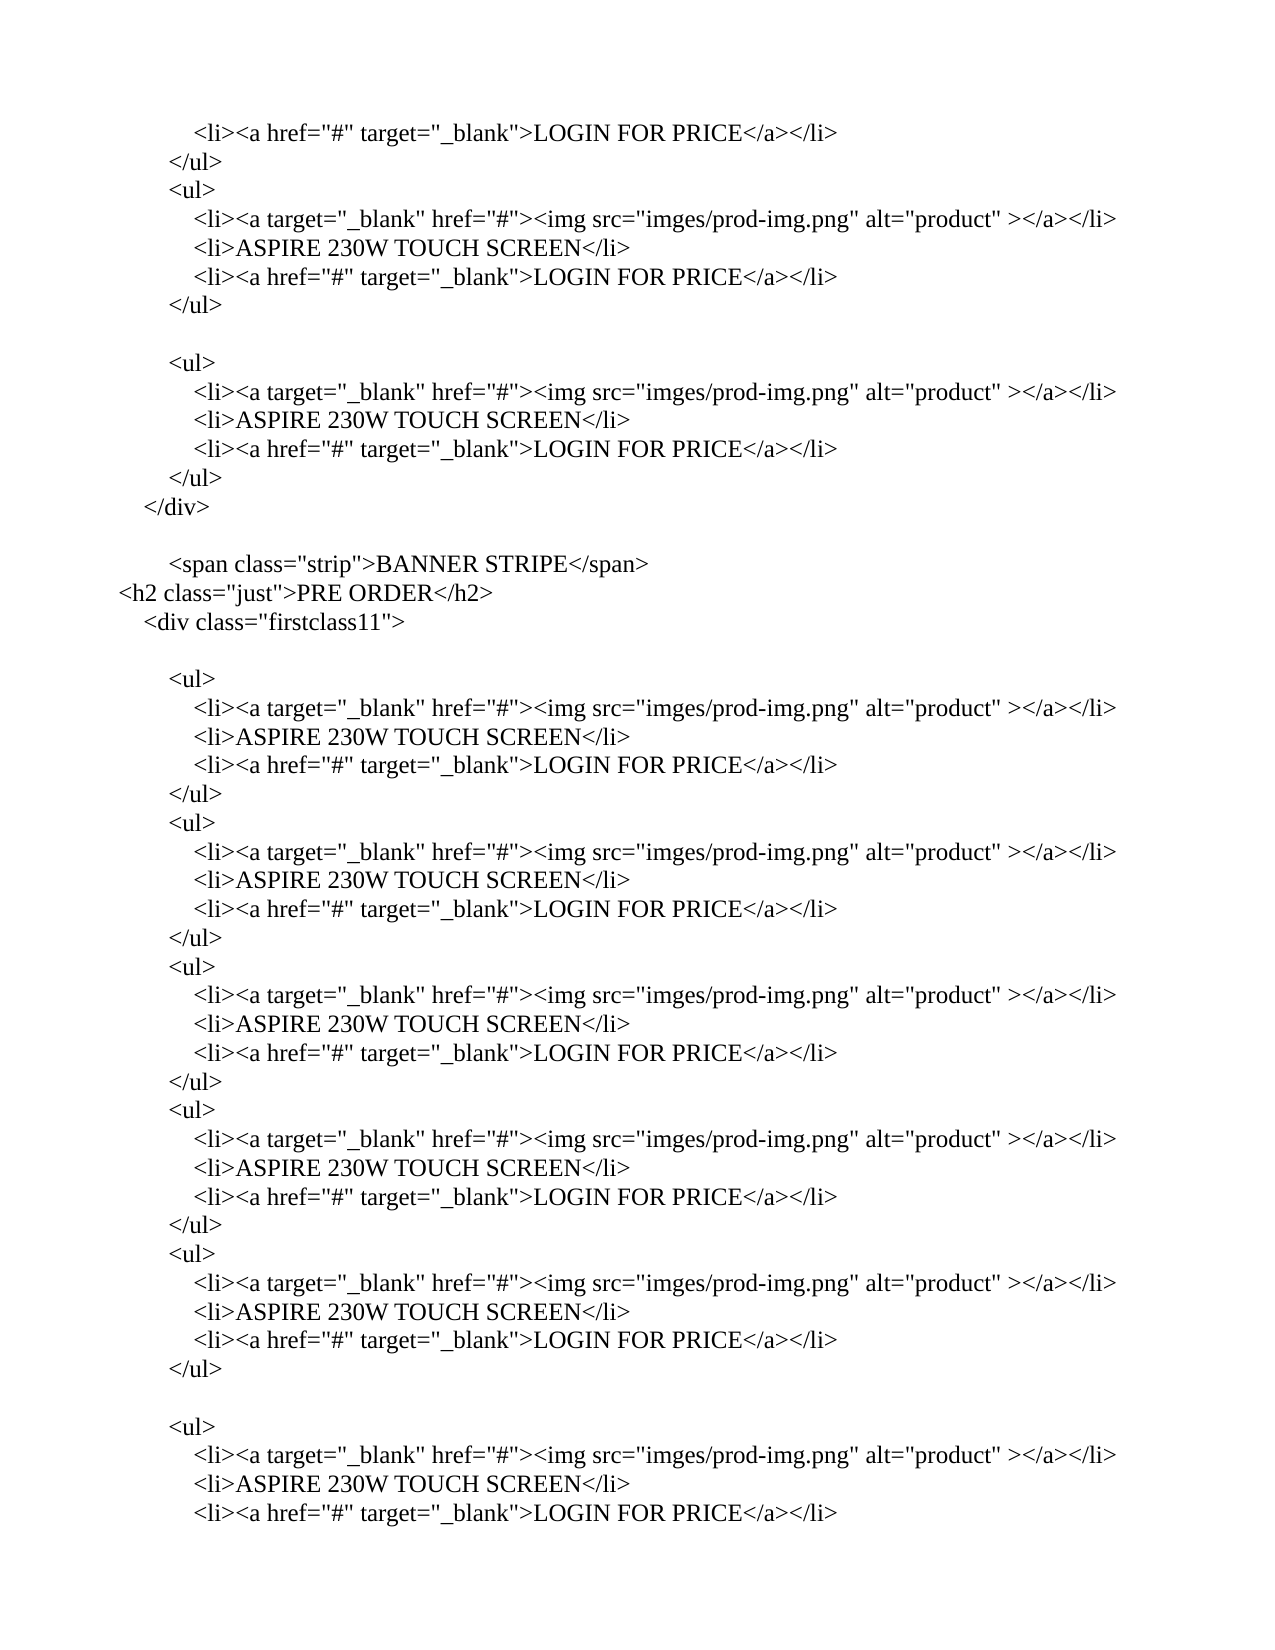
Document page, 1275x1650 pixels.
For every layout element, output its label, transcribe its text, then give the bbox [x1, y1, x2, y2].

text <ul> [118, 348, 1157, 377]
text <li><a target="_blank" href="#"><img src="imges/prod-img.png" alt="product" ></a></li> [118, 693, 1157, 722]
text <li><a href="#" target="_blank">LOGIN FOR PRICE</a></li> [118, 118, 1157, 147]
text <ul> [118, 952, 1157, 981]
text </ul> [118, 1354, 1157, 1383]
text </ul> [118, 147, 1157, 176]
text <li><a href="#" target="_blank">LOGIN FOR PRICE</a></li> [118, 751, 1157, 779]
text <ul> [118, 1096, 1157, 1124]
text <li>ASPIRE 230W TOUCH SCREEN</li> [118, 1469, 1157, 1498]
text <li><a href="#" target="_blank">LOGIN FOR PRICE</a></li> [118, 894, 1157, 923]
text <ul> [118, 664, 1157, 693]
text <li><a href="#" target="_blank">LOGIN FOR PRICE</a></li> [118, 1498, 1157, 1527]
text <ul> [118, 176, 1157, 204]
text </ul> [118, 1067, 1157, 1096]
text </div> [118, 492, 1157, 521]
text </ul> [118, 291, 1157, 319]
text <li>ASPIRE 230W TOUCH SCREEN</li> [118, 722, 1157, 751]
text <li>ASPIRE 230W TOUCH SCREEN</li> [118, 1153, 1157, 1182]
text <div class="firstclass11"> [118, 607, 1157, 636]
text <li><a href="#" target="_blank">LOGIN FOR PRICE</a></li> [118, 262, 1157, 291]
text <li><a href="#" target="_blank">LOGIN FOR PRICE</a></li> [118, 434, 1157, 463]
text <li><a target="_blank" href="#"><img src="imges/prod-img.png" alt="product" ></a></li> [118, 981, 1157, 1009]
text </ul> [118, 779, 1157, 808]
text <li><a target="_blank" href="#"><img src="imges/prod-img.png" alt="product" ></a></li> [118, 204, 1157, 233]
text </ul> [118, 923, 1157, 952]
text <li><a target="_blank" href="#"><img src="imges/prod-img.png" alt="product" ></a></li> [118, 1124, 1157, 1153]
text <li>ASPIRE 230W TOUCH SCREEN</li> [118, 1009, 1157, 1038]
text <li>ASPIRE 230W TOUCH SCREEN</li> [118, 866, 1157, 894]
text </ul> [118, 1211, 1157, 1239]
text <span class="strip">BANNER STRIPE</span> [118, 549, 1157, 578]
text <ul> [118, 1239, 1157, 1268]
text <h2 class="just">PRE ORDER</h2> [118, 578, 1157, 607]
text <li><a href="#" target="_blank">LOGIN FOR PRICE</a></li> [118, 1326, 1157, 1354]
text </ul> [118, 463, 1157, 492]
text <li><a href="#" target="_blank">LOGIN FOR PRICE</a></li> [118, 1182, 1157, 1211]
text <ul> [118, 808, 1157, 837]
text <li><a href="#" target="_blank">LOGIN FOR PRICE</a></li> [118, 1038, 1157, 1067]
text <li>ASPIRE 230W TOUCH SCREEN</li> [118, 233, 1157, 262]
text <li><a target="_blank" href="#"><img src="imges/prod-img.png" alt="product" ></a></li> [118, 1441, 1157, 1469]
text <li>ASPIRE 230W TOUCH SCREEN</li> [118, 1297, 1157, 1326]
text <li><a target="_blank" href="#"><img src="imges/prod-img.png" alt="product" ></a></li> [118, 837, 1157, 866]
text <li><a target="_blank" href="#"><img src="imges/prod-img.png" alt="product" ></a></li> [118, 377, 1157, 406]
text <li>ASPIRE 230W TOUCH SCREEN</li> [118, 406, 1157, 434]
text <ul> [118, 1412, 1157, 1441]
text <li><a target="_blank" href="#"><img src="imges/prod-img.png" alt="product" ></a></li> [118, 1268, 1157, 1297]
